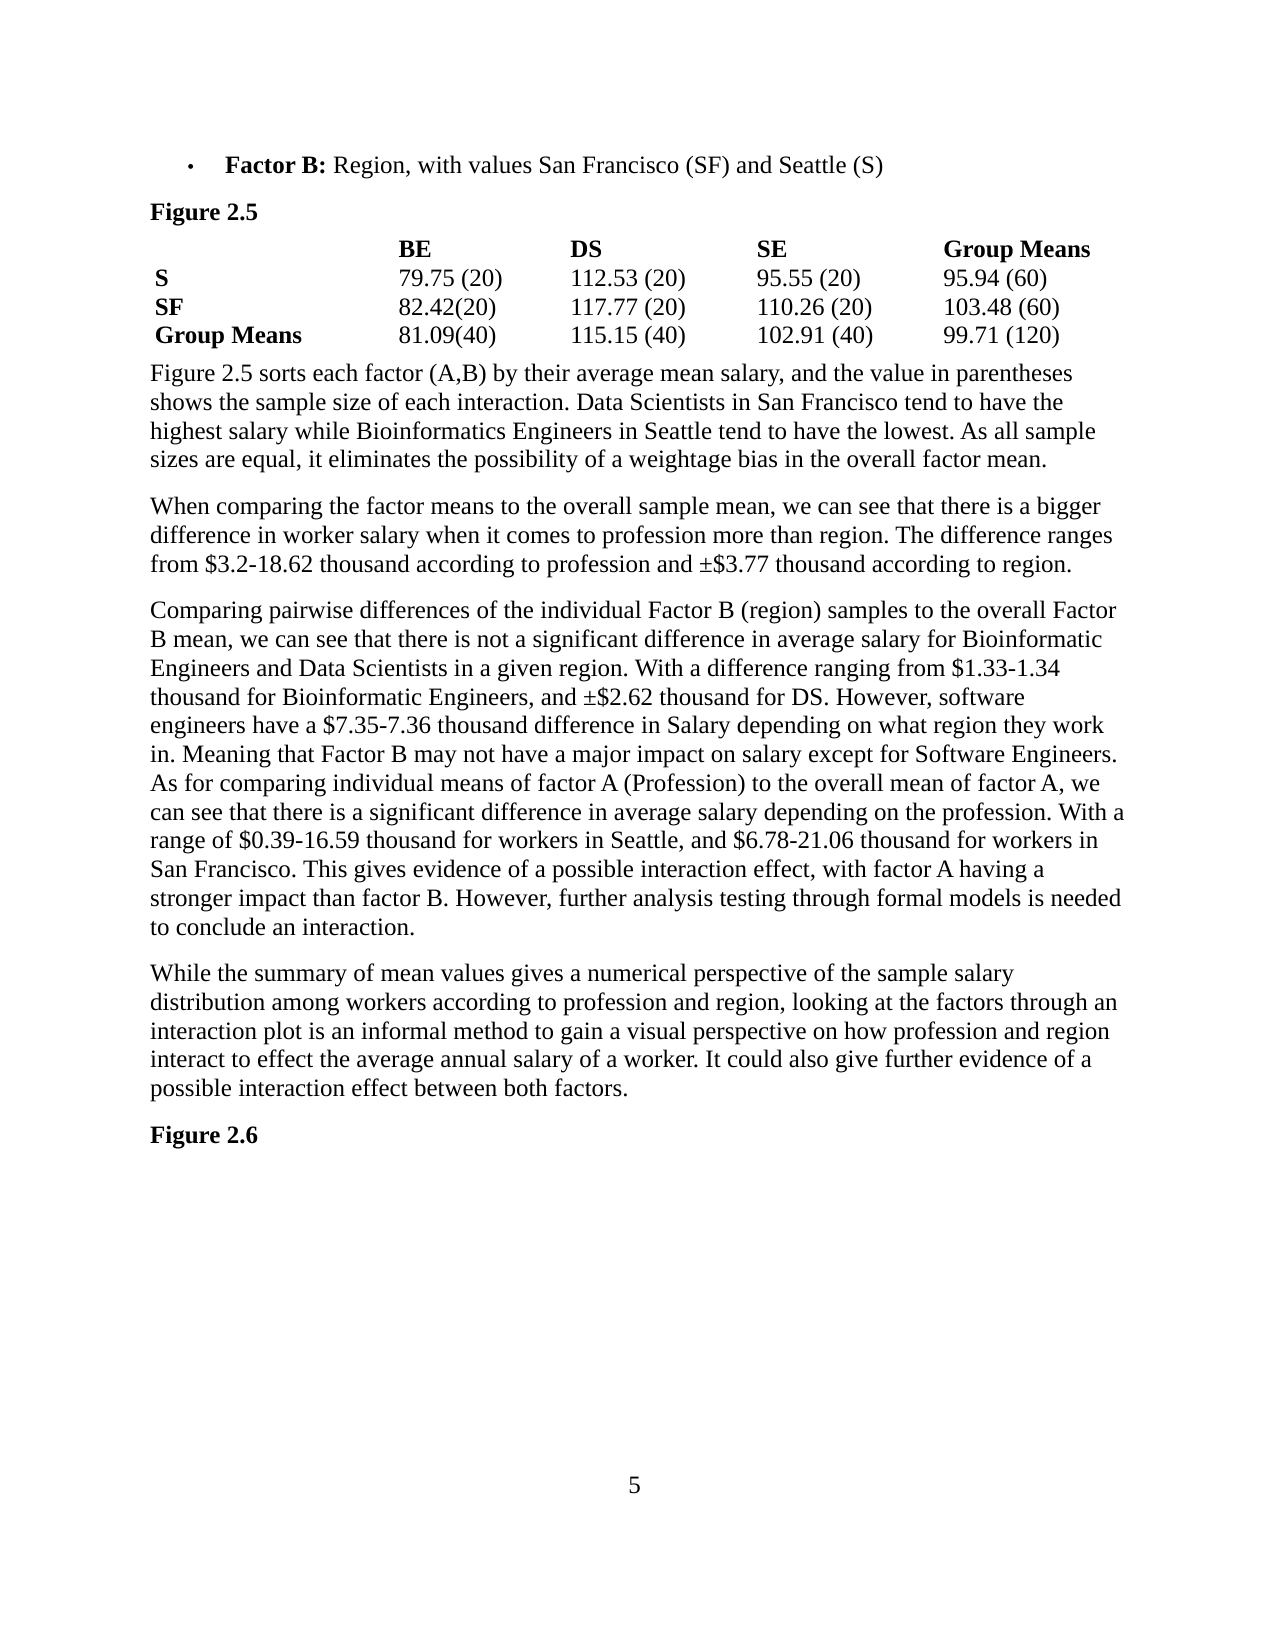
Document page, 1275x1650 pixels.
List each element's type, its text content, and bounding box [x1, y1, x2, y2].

table_cell SF [150, 292, 394, 321]
table_header SE [752, 234, 938, 263]
table_header BE [394, 234, 566, 263]
table_cell 110.26 (20) [752, 292, 938, 321]
table_cell 102.91 (40) [752, 321, 938, 349]
table_cell 112.53 (20) [566, 263, 752, 292]
list Factor B: Region, with values San Francisco (SF) and Seattle (S) [187, 150, 1125, 179]
table_cell Group Means [150, 321, 394, 349]
table_cell 81.09(40) [394, 321, 566, 349]
table_cell 99.71 (120) [939, 321, 1125, 349]
table_header Group Means [939, 234, 1125, 263]
table_cell 103.48 (60) [939, 292, 1125, 321]
text Figure 2.6 [150, 1120, 1125, 1149]
table_cell 82.42(20) [394, 292, 566, 321]
text While the summary of mean values gives a numerical perspective of the sample salary distribution among workers according to profession and region, looking at the factors through an interaction plot is an informal method to gain a visual perspective on how profession and region interact to effect the average annual salary of a worker. It could also give further evidence of a possible interaction effect between both factors. [150, 958, 1125, 1102]
text Figure 2.5 sorts each factor (A,B) by their average mean salary, and the value in parentheses shows the sample size of each interaction. Data Scientists in San Francisco tend to have the highest salary while Bioinformatics Engineers in Seattle tend to have the lowest. As all sample sizes are equal, it eliminates the possibility of a weightage bias in the overall factor mean. [150, 358, 1125, 473]
table_cell S [150, 263, 394, 292]
table_cell 115.15 (40) [566, 321, 752, 349]
table_cell 95.94 (60) [939, 263, 1125, 292]
text When comparing the factor means to the overall sample mean, we can see that there is a bigger difference in worker salary when it comes to profession more than region. The difference ranges from $3.2-18.62 thousand according to profession and ±$3.77 thousand according to region. [150, 491, 1125, 577]
text Figure 2.5 [150, 197, 1125, 225]
table_cell 79.75 (20) [394, 263, 566, 292]
table_cell 95.55 (20) [752, 263, 938, 292]
table_header [150, 234, 394, 263]
table_header DS [566, 234, 752, 263]
text Comparing pairwise differences of the individual Factor B (region) samples to the overall Factor B mean, we can see that there is not a significant difference in average salary for Bioinformatic Engineers and Data Scientists in a given region. With a difference ranging from $1.33-1.34 thousand for Bioinformatic Engineers, and ±$2.62 thousand for DS. However, software engineers have a $7.35-7.36 thousand difference in Salary depending on what region they work in. Meaning that Factor B may not have a major impact on salary except for Software Engineers. As for comparing individual means of factor A (Profession) to the overall mean of factor A, we can see that there is a significant difference in average salary depending on the profession. With a range of $0.39-16.59 thousand for workers in Seattle, and $6.78-21.06 thousand for workers in San Francisco. This gives evidence of a possible interaction effect, with factor A having a stronger impact than factor B. However, further analysis testing through formal models is needed to conclude an interaction. [150, 595, 1125, 940]
table_cell 117.77 (20) [566, 292, 752, 321]
